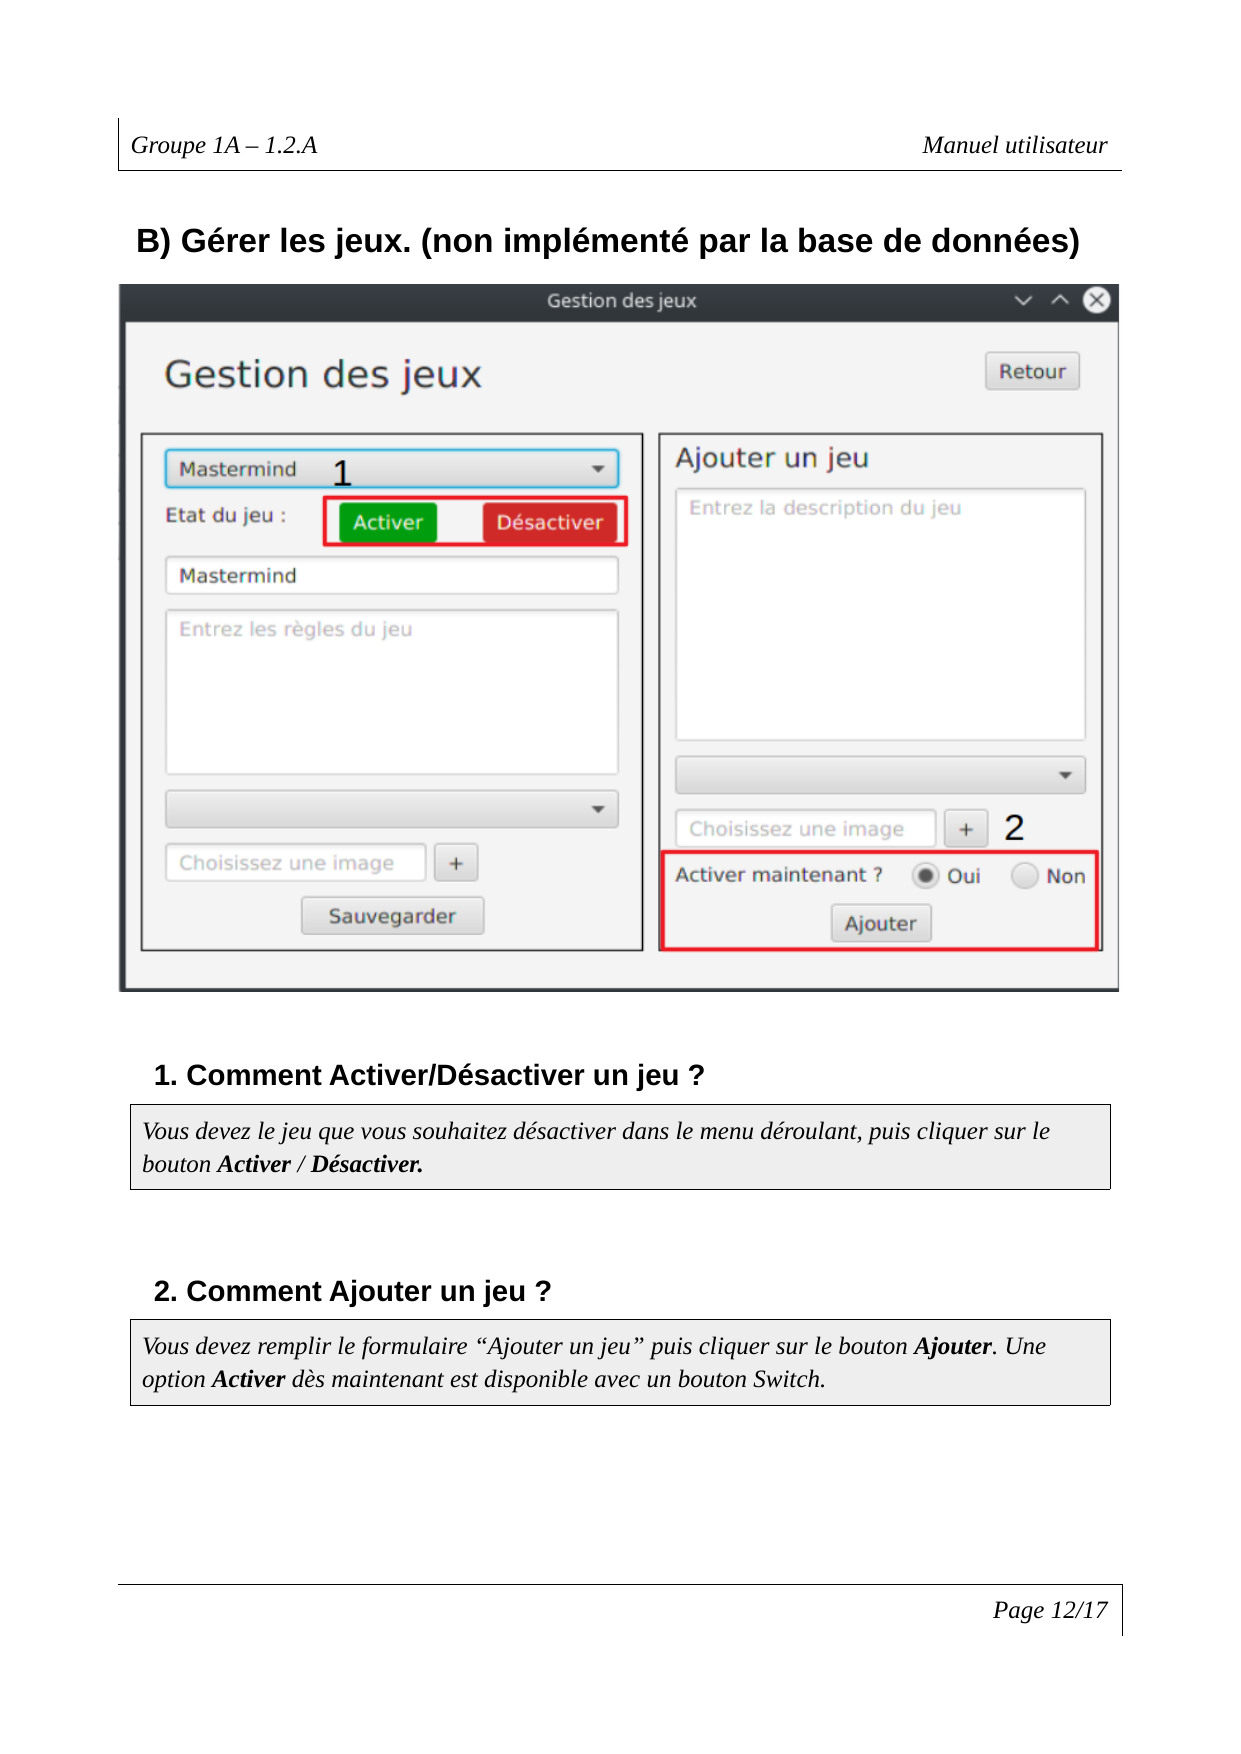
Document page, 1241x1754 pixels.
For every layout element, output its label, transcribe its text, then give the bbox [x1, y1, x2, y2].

picture [118, 284, 1123, 992]
text Vous devez remplir le formulaire “Ajouter un jeu” puis cliquer sur le bouton Ajouter. Une option Activer dès maintenant est disponible avec un bouton Switch. [131, 1320, 1110, 1405]
subtitle Gérer les jeux. (non implémenté par la base de données) [118, 221, 1122, 259]
subtitle Comment Ajouter un jeu ? [118, 1274, 1122, 1307]
subtitle Comment Activer/Désactiver un jeu ? [118, 1058, 1122, 1092]
text Vous devez le jeu que vous souhaitez désactiver dans le menu déroulant, puis cliquer sur le bouton Activer / Désactiver. [131, 1105, 1110, 1189]
